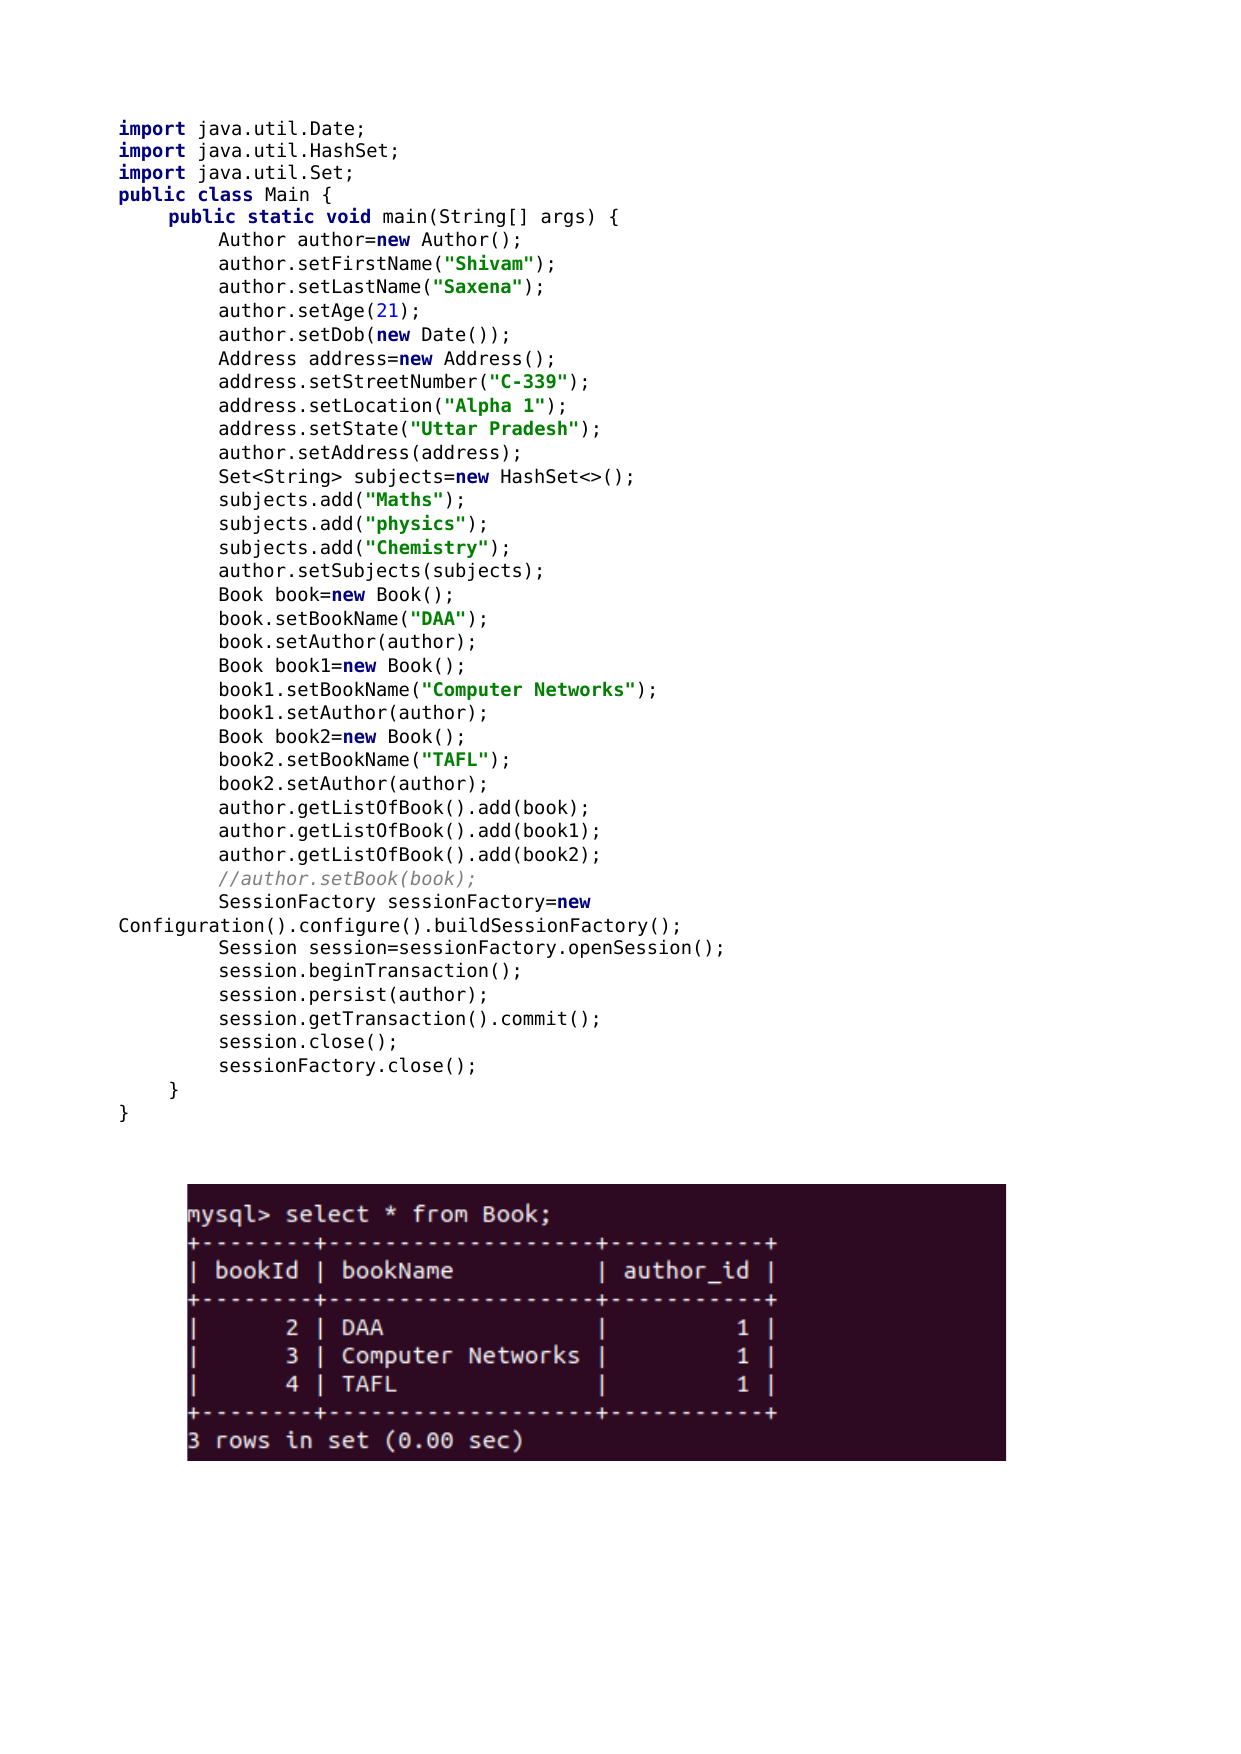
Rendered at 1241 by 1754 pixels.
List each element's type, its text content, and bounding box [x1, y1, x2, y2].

text address.setState("Uttar Pradesh"); [118, 418, 1122, 442]
text } [118, 1079, 1122, 1102]
text author.setDob(new Date()); [118, 324, 1122, 347]
text SessionFactory sessionFactory=new Configuration().configure().buildSessionFactory(); [118, 891, 1122, 937]
text public class Main { [118, 184, 1122, 206]
text session.close(); [118, 1031, 1122, 1055]
text public static void main(String[] args) { [118, 206, 1122, 229]
text book2.setAuthor(author); [118, 773, 1122, 797]
text book.setBookName("DAA"); [118, 608, 1122, 631]
text import java.util.Date; [118, 118, 1122, 140]
text author.getListOfBook().add(book); [118, 797, 1122, 820]
text author.setAge(21); [118, 300, 1122, 324]
text subjects.add("Chemistry"); [118, 537, 1122, 560]
text Book book=new Book(); [118, 584, 1122, 608]
text subjects.add("physics"); [118, 513, 1122, 537]
text sessionFactory.close(); [118, 1055, 1122, 1079]
text //author.setBook(book); [118, 868, 1122, 891]
text Set<String> subjects=new HashSet<>(); [118, 466, 1122, 489]
text Book book2=new Book(); [118, 726, 1122, 749]
text address.setLocation("Alpha 1"); [118, 395, 1122, 418]
text import java.util.Set; [118, 162, 1122, 184]
text book2.setBookName("TAFL"); [118, 749, 1122, 773]
text import java.util.HashSet; [118, 140, 1122, 162]
picture [187, 1184, 1007, 1461]
text author.setFirstName("Shivam"); [118, 253, 1122, 277]
text author.getListOfBook().add(book2); [118, 844, 1122, 868]
text session.getTransaction().commit(); [118, 1008, 1122, 1031]
text author.getListOfBook().add(book1); [118, 820, 1122, 844]
text book1.setBookName("Computer Networks"); [118, 678, 1122, 702]
text Address address=new Address(); [118, 347, 1122, 371]
text } [118, 1102, 1122, 1124]
text author.setLastName("Saxena"); [118, 277, 1122, 300]
text session.beginTransaction(); [118, 961, 1122, 984]
text Book book1=new Book(); [118, 655, 1122, 678]
text session.persist(author); [118, 984, 1122, 1008]
text book1.setAuthor(author); [118, 702, 1122, 726]
text subjects.add("Maths"); [118, 489, 1122, 513]
text Session session=sessionFactory.openSession(); [118, 937, 1122, 961]
text author.setAddress(address); [118, 442, 1122, 466]
text author.setSubjects(subjects); [118, 560, 1122, 584]
text book.setAuthor(author); [118, 631, 1122, 655]
text address.setStreetNumber("C-339"); [118, 371, 1122, 395]
text Author author=new Author(); [118, 229, 1122, 253]
